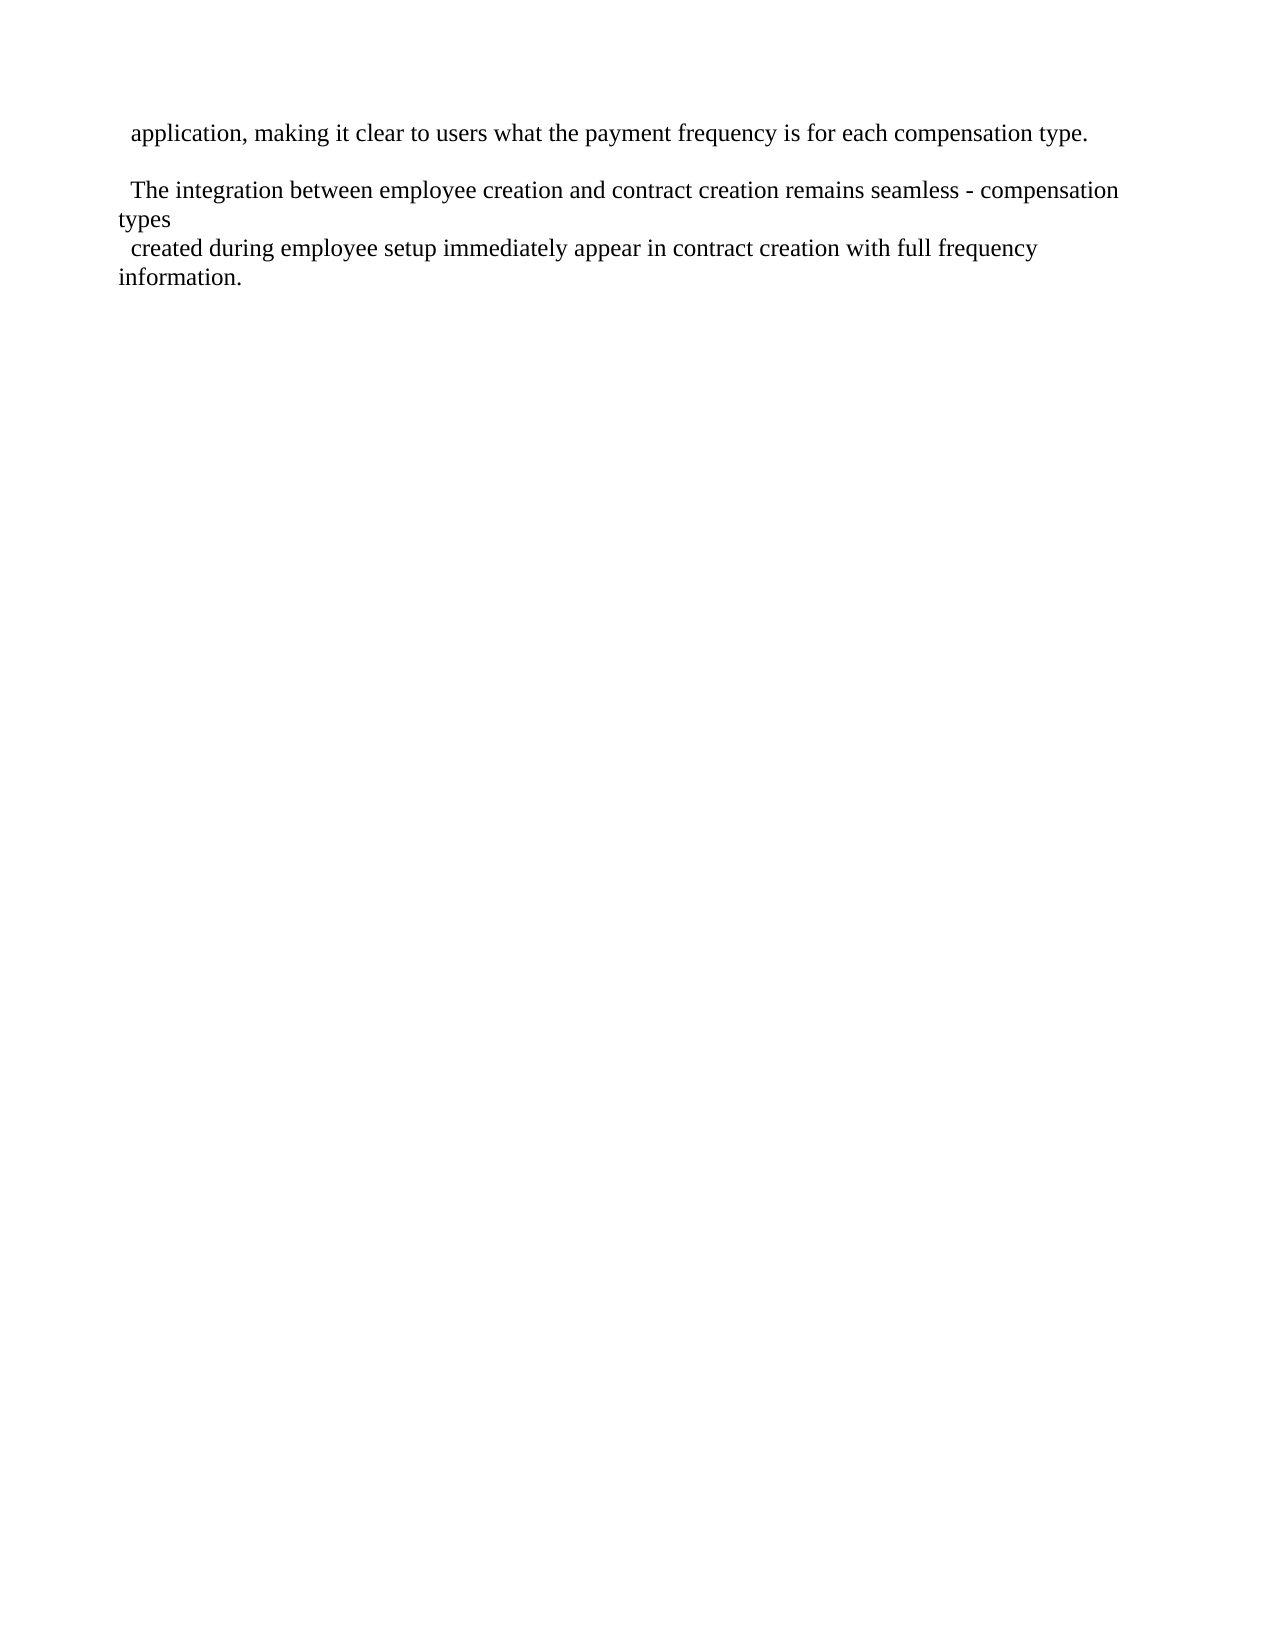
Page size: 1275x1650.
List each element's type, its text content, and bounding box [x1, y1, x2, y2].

text application, making it clear to users what the payment frequency is for each compensation type. [118, 118, 1157, 147]
text The integration between employee creation and contract creation remains seamless - compensation types [118, 176, 1157, 233]
text created during employee setup immediately appear in contract creation with full frequency information. [118, 233, 1157, 291]
